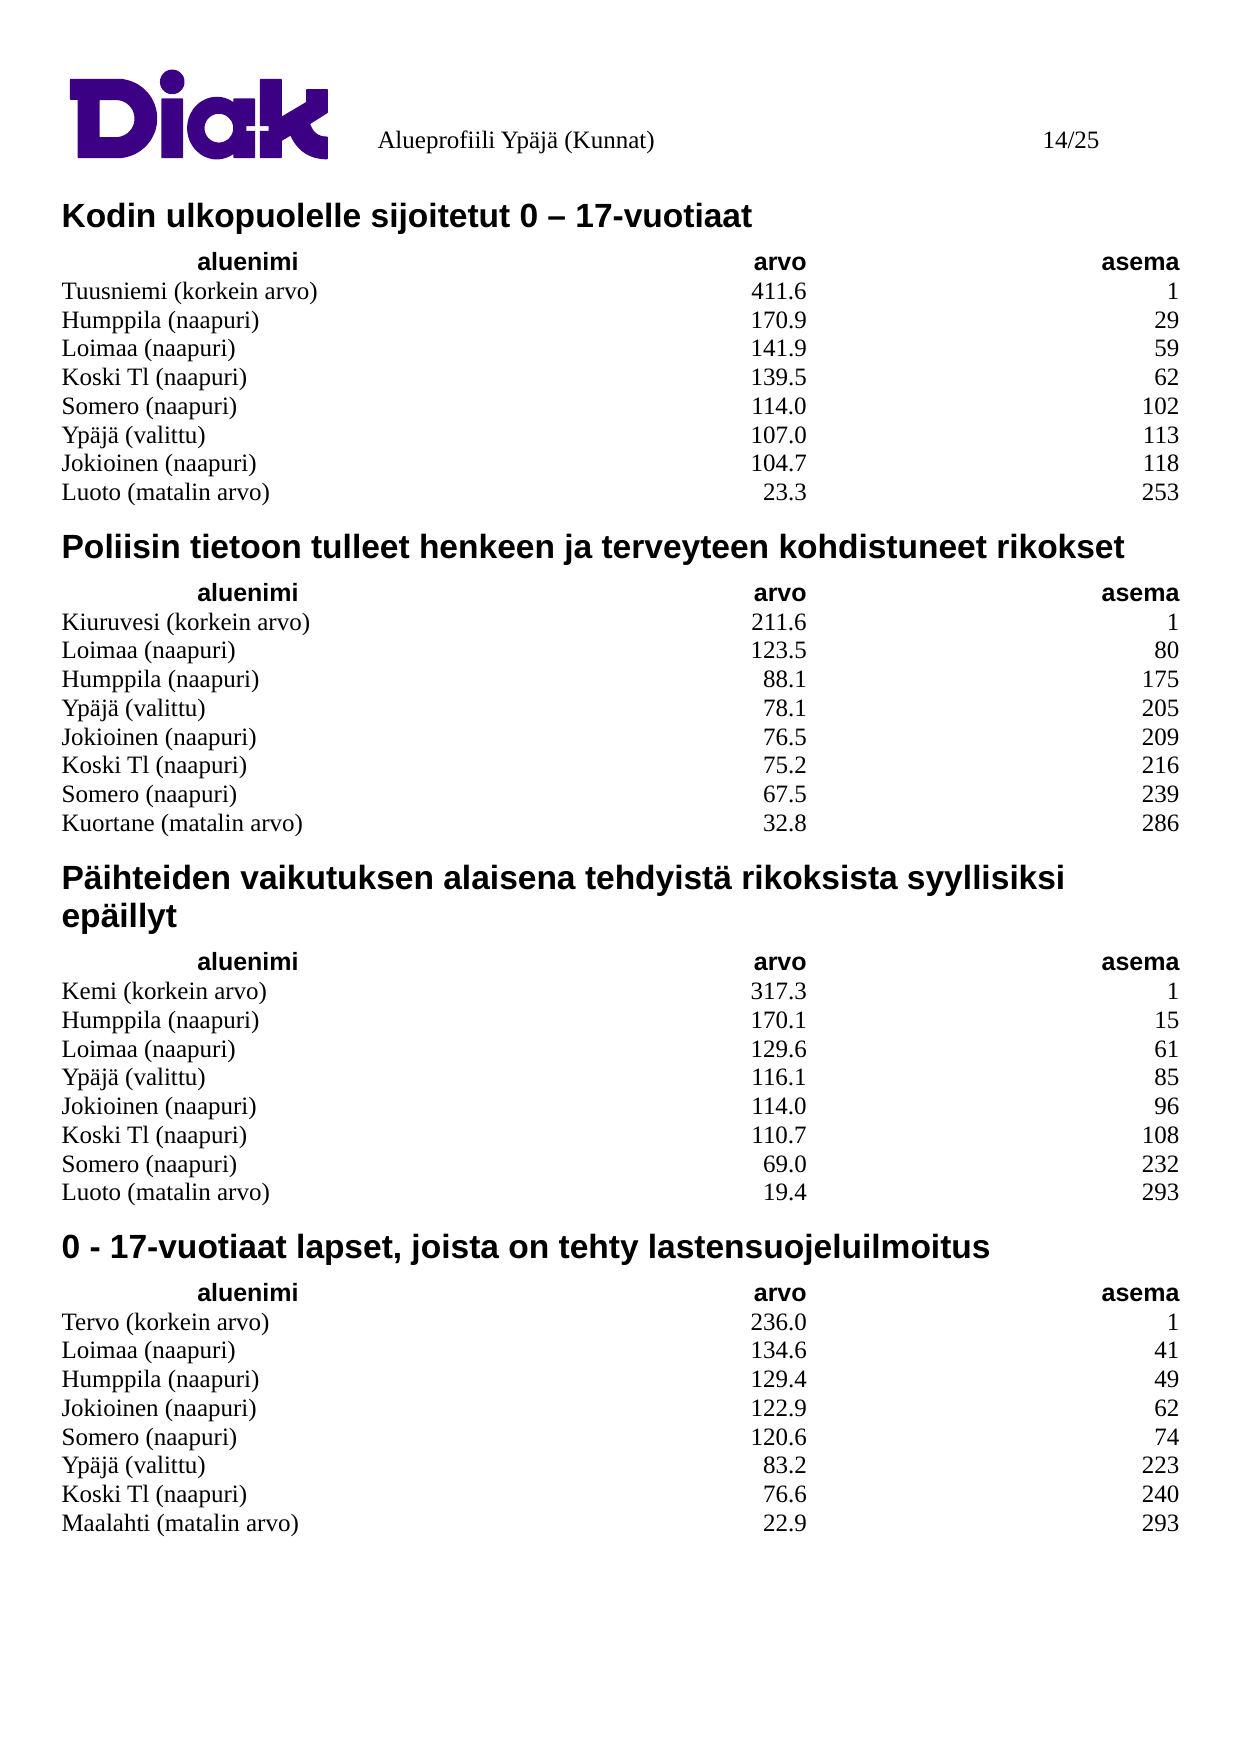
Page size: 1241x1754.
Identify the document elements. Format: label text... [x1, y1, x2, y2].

table_header asema [806, 578, 1179, 607]
table_cell Jokioinen (naapuri) [61, 449, 434, 477]
table_cell 129.6 [434, 1034, 806, 1062]
table_cell Luoto (matalin arvo) [61, 1178, 434, 1206]
table_header arvo [434, 948, 806, 976]
table_cell 232 [806, 1149, 1179, 1177]
subtitle Kodin ulkopuolelle sijoitetut 0 – 17-vuotiaat [61, 196, 1179, 235]
table_cell Loimaa (naapuri) [61, 1034, 434, 1062]
table_cell Jokioinen (naapuri) [61, 722, 434, 751]
table_cell 209 [806, 722, 1179, 751]
table_cell 170.1 [434, 1005, 806, 1034]
table_cell 108 [806, 1120, 1179, 1149]
table_cell 110.7 [434, 1120, 806, 1149]
table_cell 317.3 [434, 976, 806, 1005]
table_cell 122.9 [434, 1393, 806, 1422]
table_cell 107.0 [434, 420, 806, 448]
table_cell 23.3 [434, 477, 806, 506]
table_cell 62 [806, 362, 1179, 391]
table_cell 62 [806, 1393, 1179, 1422]
table_cell 29 [806, 305, 1179, 333]
table_cell 293 [806, 1508, 1179, 1537]
table_cell 80 [806, 636, 1179, 664]
table_cell 1 [806, 976, 1179, 1005]
table_cell Koski Tl (naapuri) [61, 1120, 434, 1149]
table_cell Humppila (naapuri) [61, 1364, 434, 1393]
table_cell 139.5 [434, 362, 806, 391]
table_cell 75.2 [434, 751, 806, 779]
table_cell 223 [806, 1451, 1179, 1479]
table_cell Ypäjä (valittu) [61, 693, 434, 722]
table_cell Somero (naapuri) [61, 1422, 434, 1451]
table_cell Loimaa (naapuri) [61, 1336, 434, 1364]
table_cell 129.4 [434, 1364, 806, 1393]
table_cell 32.8 [434, 808, 806, 837]
table_cell 113 [806, 420, 1179, 448]
table_cell Koski Tl (naapuri) [61, 751, 434, 779]
table_cell 102 [806, 391, 1179, 420]
table_cell 85 [806, 1063, 1179, 1091]
table_cell 123.5 [434, 636, 806, 664]
table_cell 120.6 [434, 1422, 806, 1451]
table_cell Tuusniemi (korkein arvo) [61, 276, 434, 305]
table_cell 41 [806, 1336, 1179, 1364]
table_cell 76.5 [434, 722, 806, 751]
table_cell Tervo (korkein arvo) [61, 1307, 434, 1336]
table_header aluenimi [61, 1278, 434, 1307]
table_cell 1 [806, 1307, 1179, 1336]
table_cell Ypäjä (valittu) [61, 1451, 434, 1479]
table_cell 293 [806, 1178, 1179, 1206]
table_header arvo [434, 1278, 806, 1307]
table_header aluenimi [61, 948, 434, 976]
table_cell Ypäjä (valittu) [61, 1063, 434, 1091]
table_cell 134.6 [434, 1336, 806, 1364]
table_cell 1 [806, 607, 1179, 636]
table_cell 1 [806, 276, 1179, 305]
table_cell Kiuruvesi (korkein arvo) [61, 607, 434, 636]
table_cell 114.0 [434, 1091, 806, 1120]
table_cell 104.7 [434, 449, 806, 477]
table_cell Somero (naapuri) [61, 391, 434, 420]
table_cell 411.6 [434, 276, 806, 305]
table_cell 205 [806, 693, 1179, 722]
table_cell 253 [806, 477, 1179, 506]
table_cell 88.1 [434, 664, 806, 693]
table_cell 67.5 [434, 779, 806, 808]
table_cell 61 [806, 1034, 1179, 1062]
table_header asema [806, 1278, 1179, 1307]
table_cell 118 [806, 449, 1179, 477]
table_cell Ypäjä (valittu) [61, 420, 434, 448]
table_cell Humppila (naapuri) [61, 664, 434, 693]
table_cell Kemi (korkein arvo) [61, 976, 434, 1005]
table_header arvo [434, 578, 806, 607]
table_cell Koski Tl (naapuri) [61, 362, 434, 391]
subtitle 0 - 17-vuotiaat lapset, joista on tehty lastensuojeluilmoitus [61, 1227, 1179, 1266]
table_cell Luoto (matalin arvo) [61, 477, 434, 506]
table_cell Loimaa (naapuri) [61, 334, 434, 362]
table_cell 19.4 [434, 1178, 806, 1206]
table_cell 76.6 [434, 1479, 806, 1508]
subtitle Päihteiden vaikutuksen alaisena tehdyistä rikoksista syyllisiksi epäillyt [61, 858, 1179, 935]
table_cell 96 [806, 1091, 1179, 1120]
table_cell 83.2 [434, 1451, 806, 1479]
table_header arvo [434, 247, 806, 276]
table_cell 49 [806, 1364, 1179, 1393]
table_cell 74 [806, 1422, 1179, 1451]
table_cell Kuortane (matalin arvo) [61, 808, 434, 837]
table_cell 211.6 [434, 607, 806, 636]
table_cell 69.0 [434, 1149, 806, 1177]
table_header aluenimi [61, 247, 434, 276]
table_cell 236.0 [434, 1307, 806, 1336]
table_cell 239 [806, 779, 1179, 808]
table_cell Jokioinen (naapuri) [61, 1091, 434, 1120]
table_cell 216 [806, 751, 1179, 779]
table_cell 240 [806, 1479, 1179, 1508]
table_cell Maalahti (matalin arvo) [61, 1508, 434, 1537]
table_header aluenimi [61, 578, 434, 607]
table_cell 141.9 [434, 334, 806, 362]
table_cell Loimaa (naapuri) [61, 636, 434, 664]
table_cell 116.1 [434, 1063, 806, 1091]
table_header asema [806, 948, 1179, 976]
table_cell Somero (naapuri) [61, 779, 434, 808]
table_cell 15 [806, 1005, 1179, 1034]
table_cell Jokioinen (naapuri) [61, 1393, 434, 1422]
table_cell 78.1 [434, 693, 806, 722]
table_cell 286 [806, 808, 1179, 837]
table_cell 170.9 [434, 305, 806, 333]
table_header asema [806, 247, 1179, 276]
table_cell Koski Tl (naapuri) [61, 1479, 434, 1508]
table_cell 22.9 [434, 1508, 806, 1537]
table_cell 114.0 [434, 391, 806, 420]
table_cell Somero (naapuri) [61, 1149, 434, 1177]
table_cell 175 [806, 664, 1179, 693]
subtitle Poliisin tietoon tulleet henkeen ja terveyteen kohdistuneet rikokset [61, 527, 1179, 566]
table_cell Humppila (naapuri) [61, 305, 434, 333]
table_cell 59 [806, 334, 1179, 362]
table_cell Humppila (naapuri) [61, 1005, 434, 1034]
